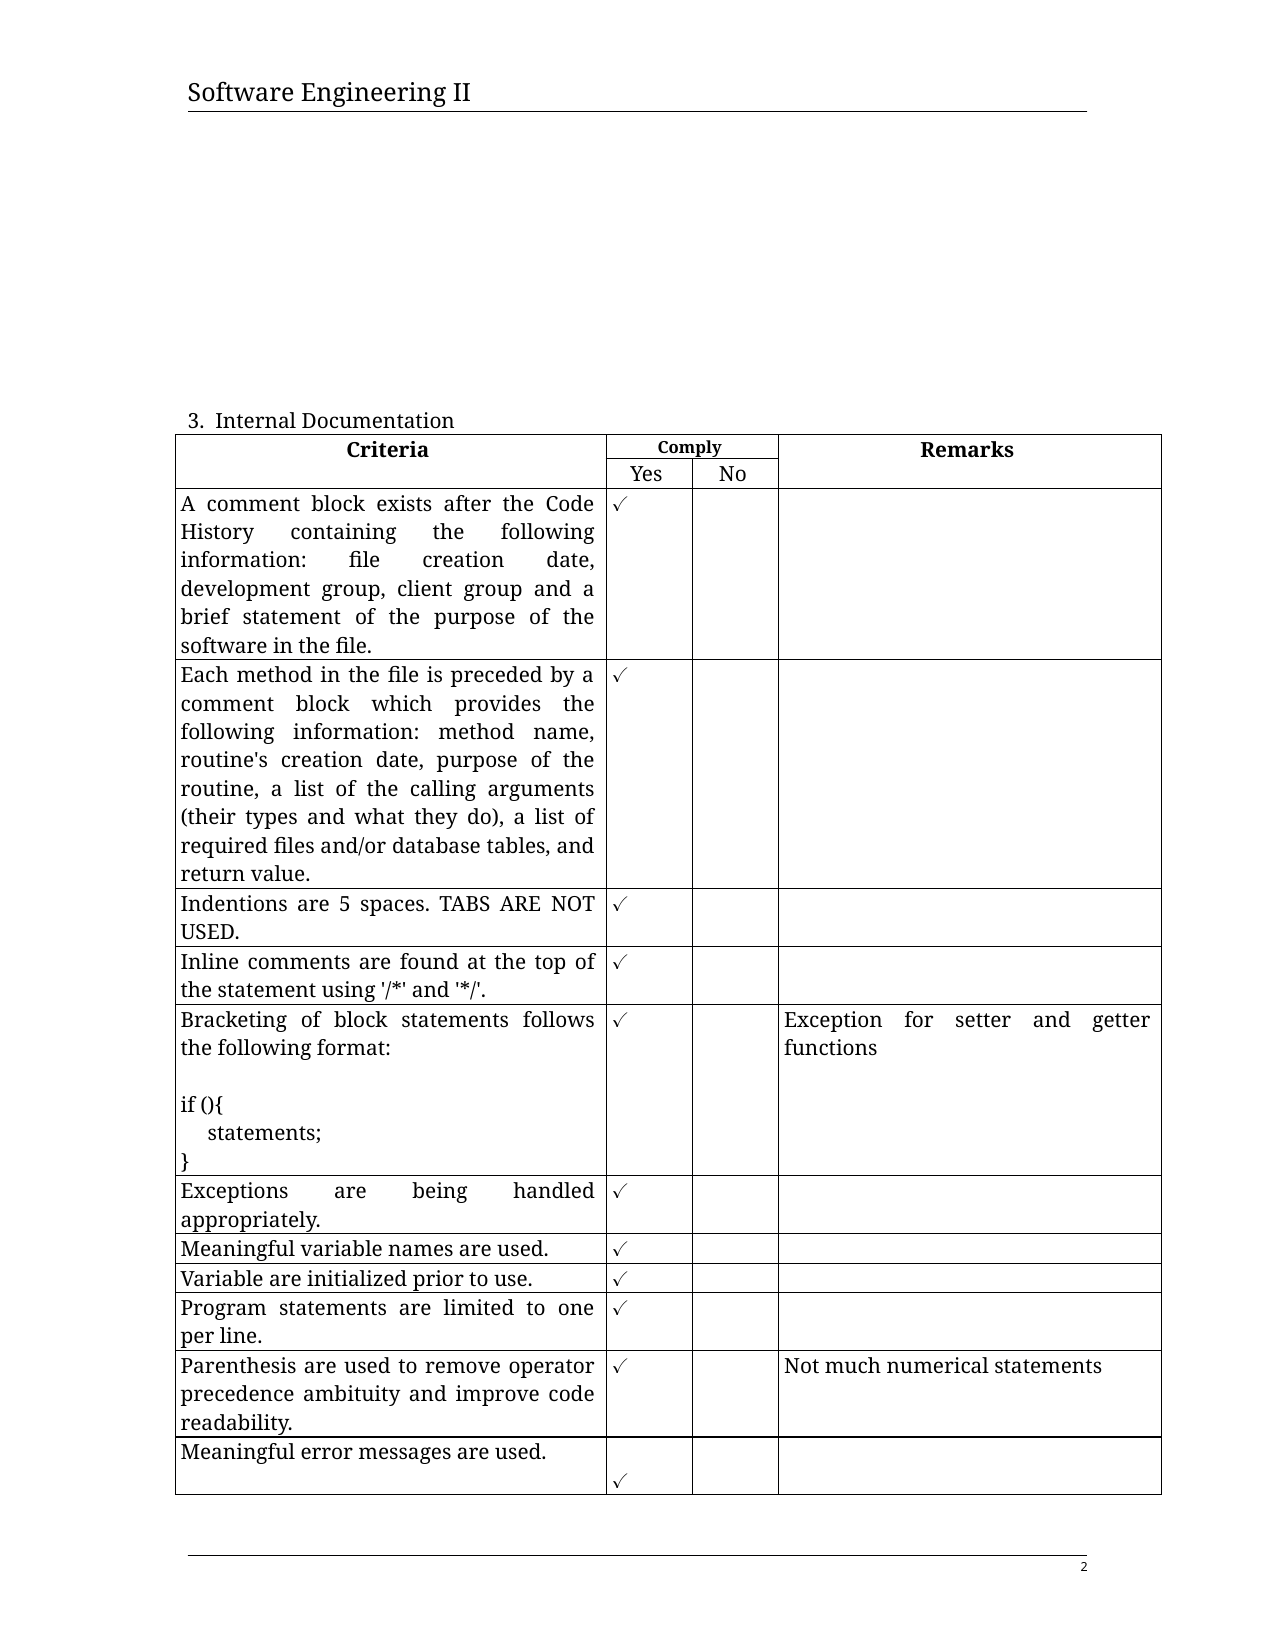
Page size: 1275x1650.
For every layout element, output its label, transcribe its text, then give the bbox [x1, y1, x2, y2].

table_cell [779, 947, 1161, 1004]
table_cell ✓ [607, 1438, 692, 1494]
table_cell Meaningful variable names are used. [176, 1234, 606, 1263]
table_cell ✓ [607, 889, 692, 946]
table_cell No [693, 459, 778, 488]
table_cell [779, 1438, 1161, 1494]
table_cell [779, 1234, 1161, 1263]
table_cell [693, 1176, 778, 1233]
table_cell Program statements are limited to one per line. [176, 1293, 606, 1350]
table_cell [779, 889, 1161, 946]
table_cell Variable are initialized prior to use. [176, 1264, 606, 1292]
table_cell [693, 889, 778, 946]
table_cell [693, 1264, 778, 1292]
table_cell [693, 1234, 778, 1263]
table_cell [779, 1176, 1161, 1233]
table_header Comply [607, 435, 778, 458]
table_cell Not much numerical statements [779, 1351, 1161, 1436]
table_cell ✓ [607, 660, 692, 888]
table_cell [779, 1264, 1161, 1292]
table_cell [693, 1438, 778, 1494]
table_cell Meaningful error messages are used. [176, 1438, 606, 1494]
table_cell [779, 1293, 1161, 1350]
table_cell Bracketing of block statements follows the following format: if (){ statements; } [176, 1005, 606, 1175]
table_cell [779, 660, 1161, 888]
table_cell ✓ [607, 1264, 692, 1292]
table_cell [693, 1005, 778, 1175]
table_cell ✓ [607, 947, 692, 1004]
table_cell ✓ [607, 489, 692, 659]
table_cell ✓ [607, 1005, 692, 1175]
text 3. Internal Documentation [187, 406, 1087, 434]
table_cell [779, 489, 1161, 659]
table_cell [693, 1351, 778, 1436]
table_cell Indentions are 5 spaces. TABS ARE NOT USED. [176, 889, 606, 946]
table_cell ✓ [607, 1293, 692, 1350]
table_cell [693, 947, 778, 1004]
table_cell ✓ [607, 1176, 692, 1233]
table_cell [693, 489, 778, 659]
table_cell [693, 660, 778, 888]
table_cell ✓ [607, 1234, 692, 1263]
table_header Remarks [779, 435, 1161, 488]
table_cell Yes [607, 459, 692, 488]
table_cell ✓ [607, 1351, 692, 1436]
table_cell Inline comments are found at the top of the statement using '/*' and '*/'. [176, 947, 606, 1004]
table_cell Exception for setter and getter functions [779, 1005, 1161, 1175]
table_cell Each method in the file is preceded by a comment block which provides the following information: method name, routine's creation date, purpose of the routine, a list of the calling arguments (their types and what they do), a list of required files and/or database tables, and return value. [176, 660, 606, 888]
table_cell A comment block exists after the Code History containing the following information: file creation date, development group, client group and a brief statement of the purpose of the software in the file. [176, 489, 606, 659]
table_header Criteria [176, 435, 606, 488]
table_cell Parenthesis are used to remove operator precedence ambituity and improve code readability. [176, 1351, 606, 1436]
table_cell Exceptions are being handled appropriately. [176, 1176, 606, 1233]
table_cell [693, 1293, 778, 1350]
